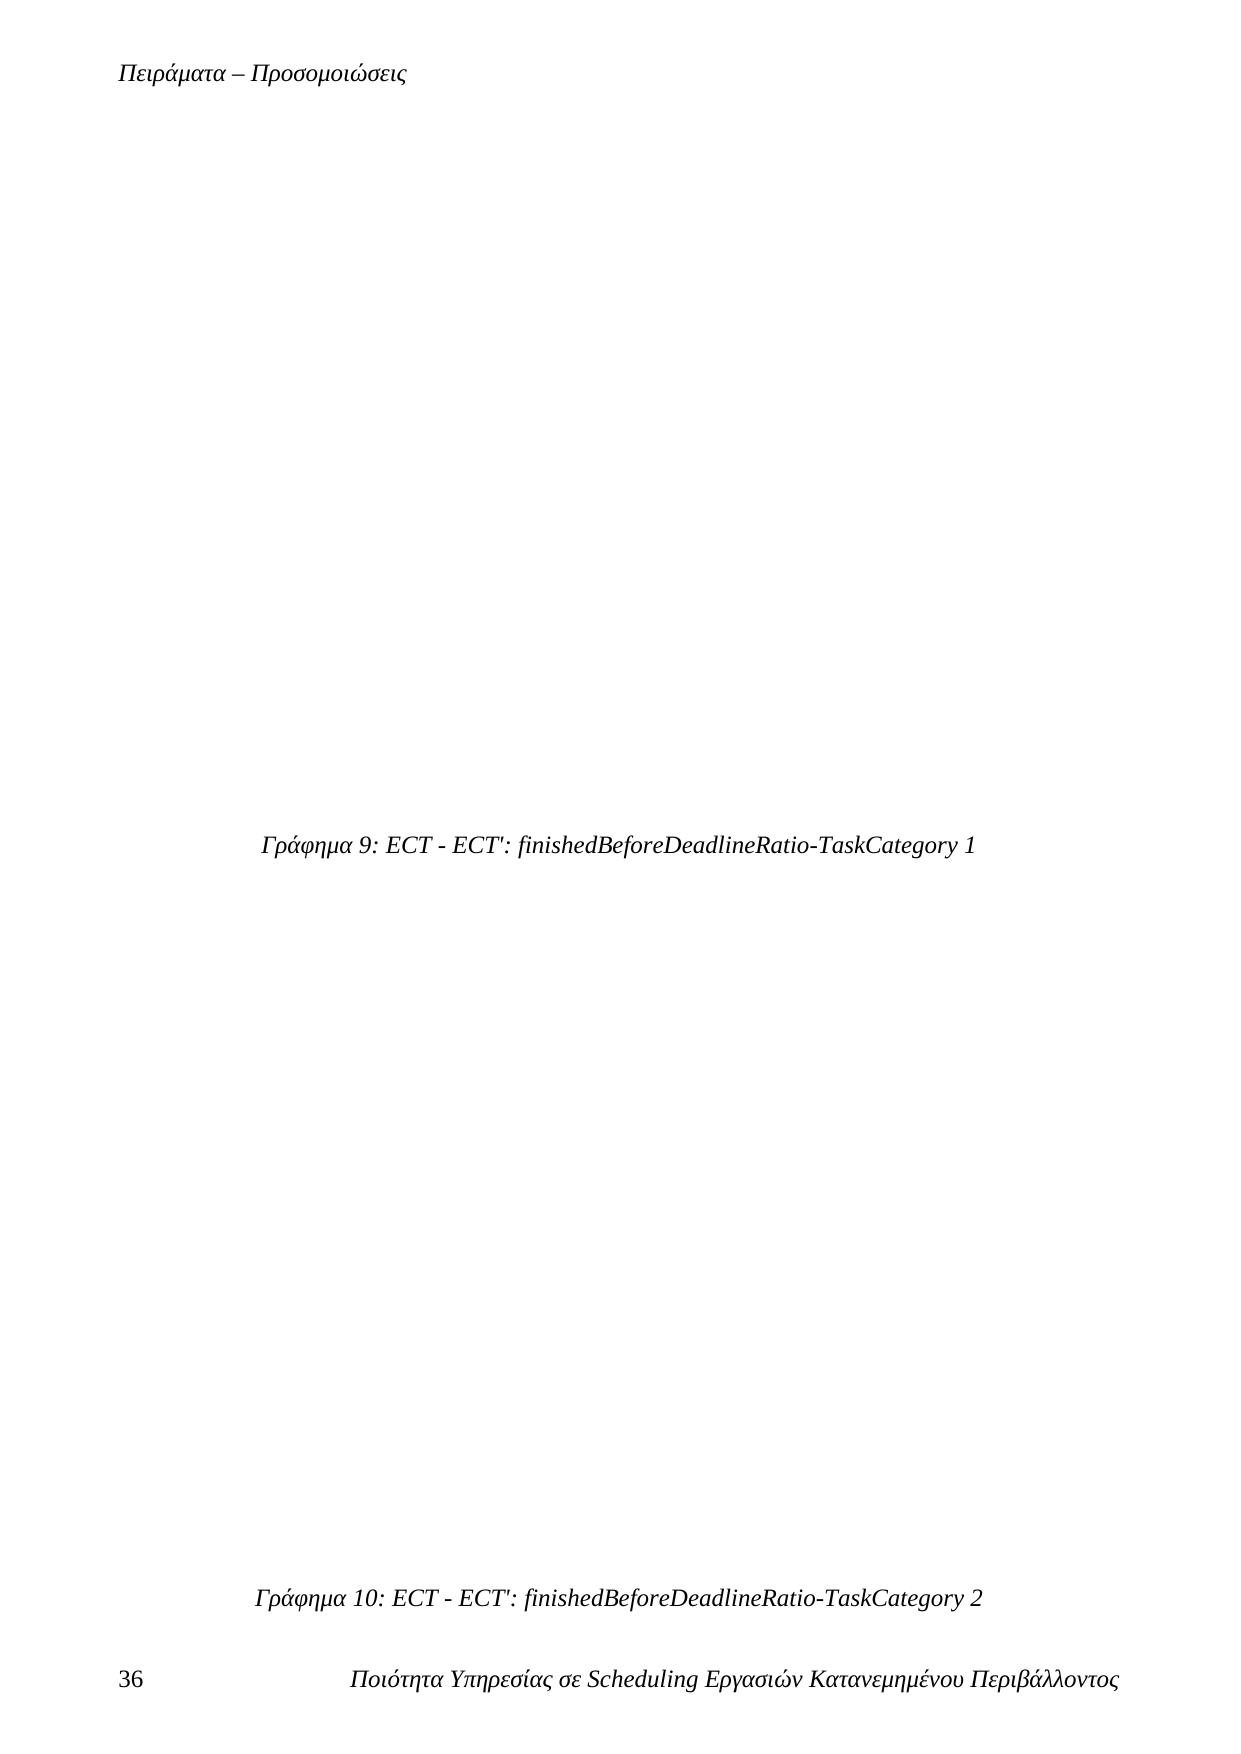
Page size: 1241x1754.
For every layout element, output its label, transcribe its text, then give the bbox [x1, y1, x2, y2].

text Γράφημα 10: ECT - ECT': finishedBeforeDeadlineRatio-TaskCategory 2 [118, 883, 1122, 1612]
text Γράφημα 9: ECT - ECT': finishedBeforeDeadlineRatio-TaskCategory 1 [118, 131, 1122, 859]
